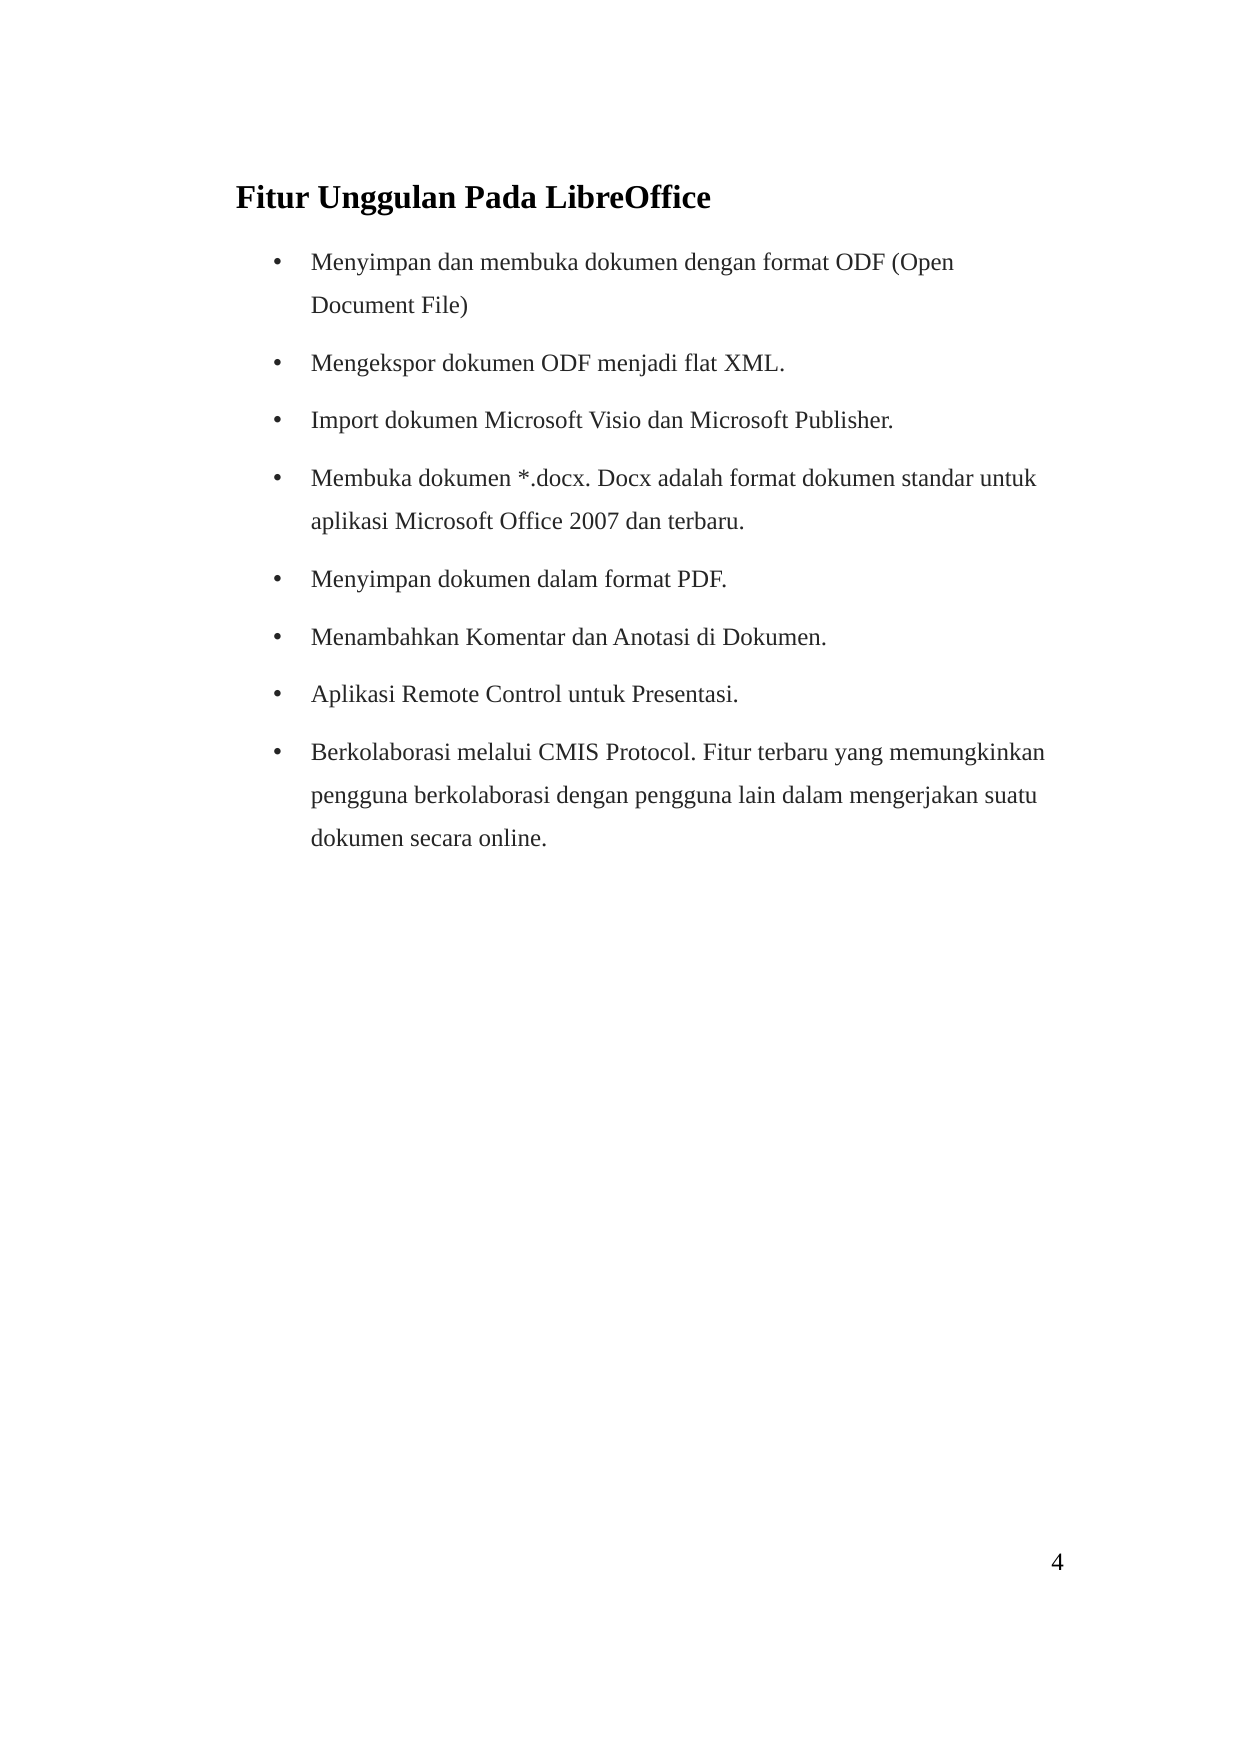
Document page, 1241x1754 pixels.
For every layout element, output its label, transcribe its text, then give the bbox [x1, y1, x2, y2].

list Berkolaborasi melalui CMIS Protocol. Fitur terbaru yang memungkinkan pengguna berkolaborasi dengan pengguna lain dalam mengerjakan suatu dokumen secara online. [273, 737, 1063, 852]
list Menambahkan Komentar dan Anotasi di Dokumen. [273, 622, 1063, 651]
list Mengekspor dokumen ODF menjadi flat XML. [273, 348, 1063, 377]
list Membuka dokumen *.docx. Docx adalah format dokumen standar untuk aplikasi Microsoft Office 2007 dan terbaru. [273, 463, 1063, 535]
list Aplikasi Remote Control untuk Presentasi. [273, 679, 1063, 708]
subtitle Fitur Unggulan Pada LibreOffice [236, 177, 1063, 215]
list Import dokumen Microsoft Visio dan Microsoft Publisher. [273, 406, 1063, 434]
list Menyimpan dokumen dalam format PDF. [273, 564, 1063, 593]
list Menyimpan dan membuka dokumen dengan format ODF (Open Document File) [273, 247, 1063, 319]
